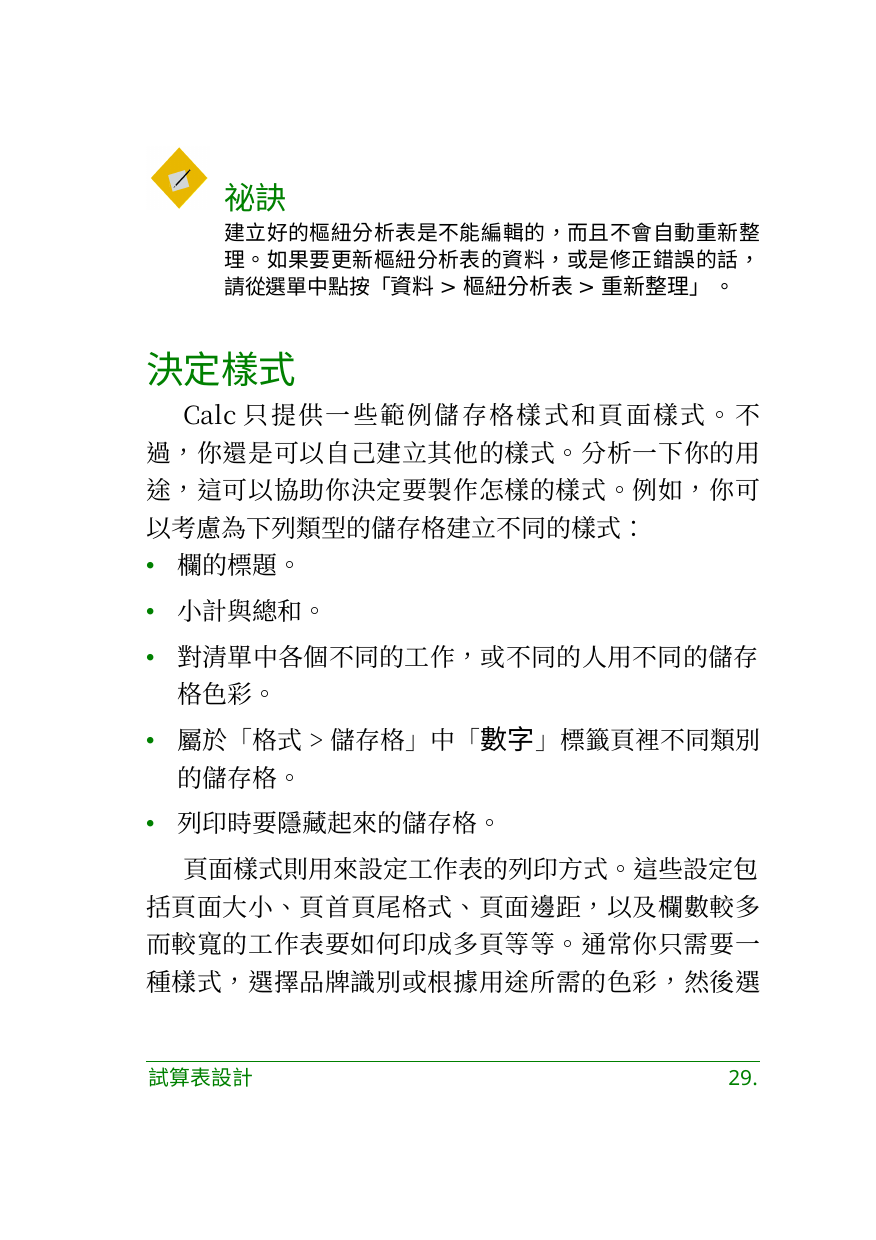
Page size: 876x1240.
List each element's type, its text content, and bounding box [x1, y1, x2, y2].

picture [146, 146, 210, 210]
list 對清單中各個不同的工作，或不同的人用不同的儲存格色彩。 [146, 636, 760, 711]
list 欄的標題。 [146, 544, 760, 582]
list 祕訣 [146, 146, 760, 218]
subtitle 決定樣式 [146, 340, 760, 394]
list 列印時要隱藏起來的儲存格。 [146, 803, 760, 840]
text 建立好的樞紐分析表是不能編輯的，而且不會自動重新整理。如果要更新樞紐分析表的資料，或是修正錯誤的話，請從選單中點按「資料 > 樞紐分析表 > 重新整理」 。 [224, 218, 760, 299]
text 頁面樣式則用來設定工作表的列印方式。這些設定包括頁面大小、頁首頁尾格式、頁面邊距，以及欄數較多而較寬的工作表要如何印成多頁等等。通常你只需要一種樣式，選擇品牌識別或根據用途所需的色彩，然後選 [146, 849, 760, 999]
text Calc只提供一些範例儲存格樣式和頁面樣式。不過，你還是可以自己建立其他的樣式。分析一下你的用途，這可以協助你決定要製作怎樣的樣式。例如，你可以考慮為下列類型的儲存格建立不同的樣式： [146, 394, 760, 544]
list 屬於「格式 > 儲存格」中「數字」標籤頁裡不同類別的儲存格。 [146, 719, 760, 794]
list 小計與總和。 [146, 590, 760, 628]
